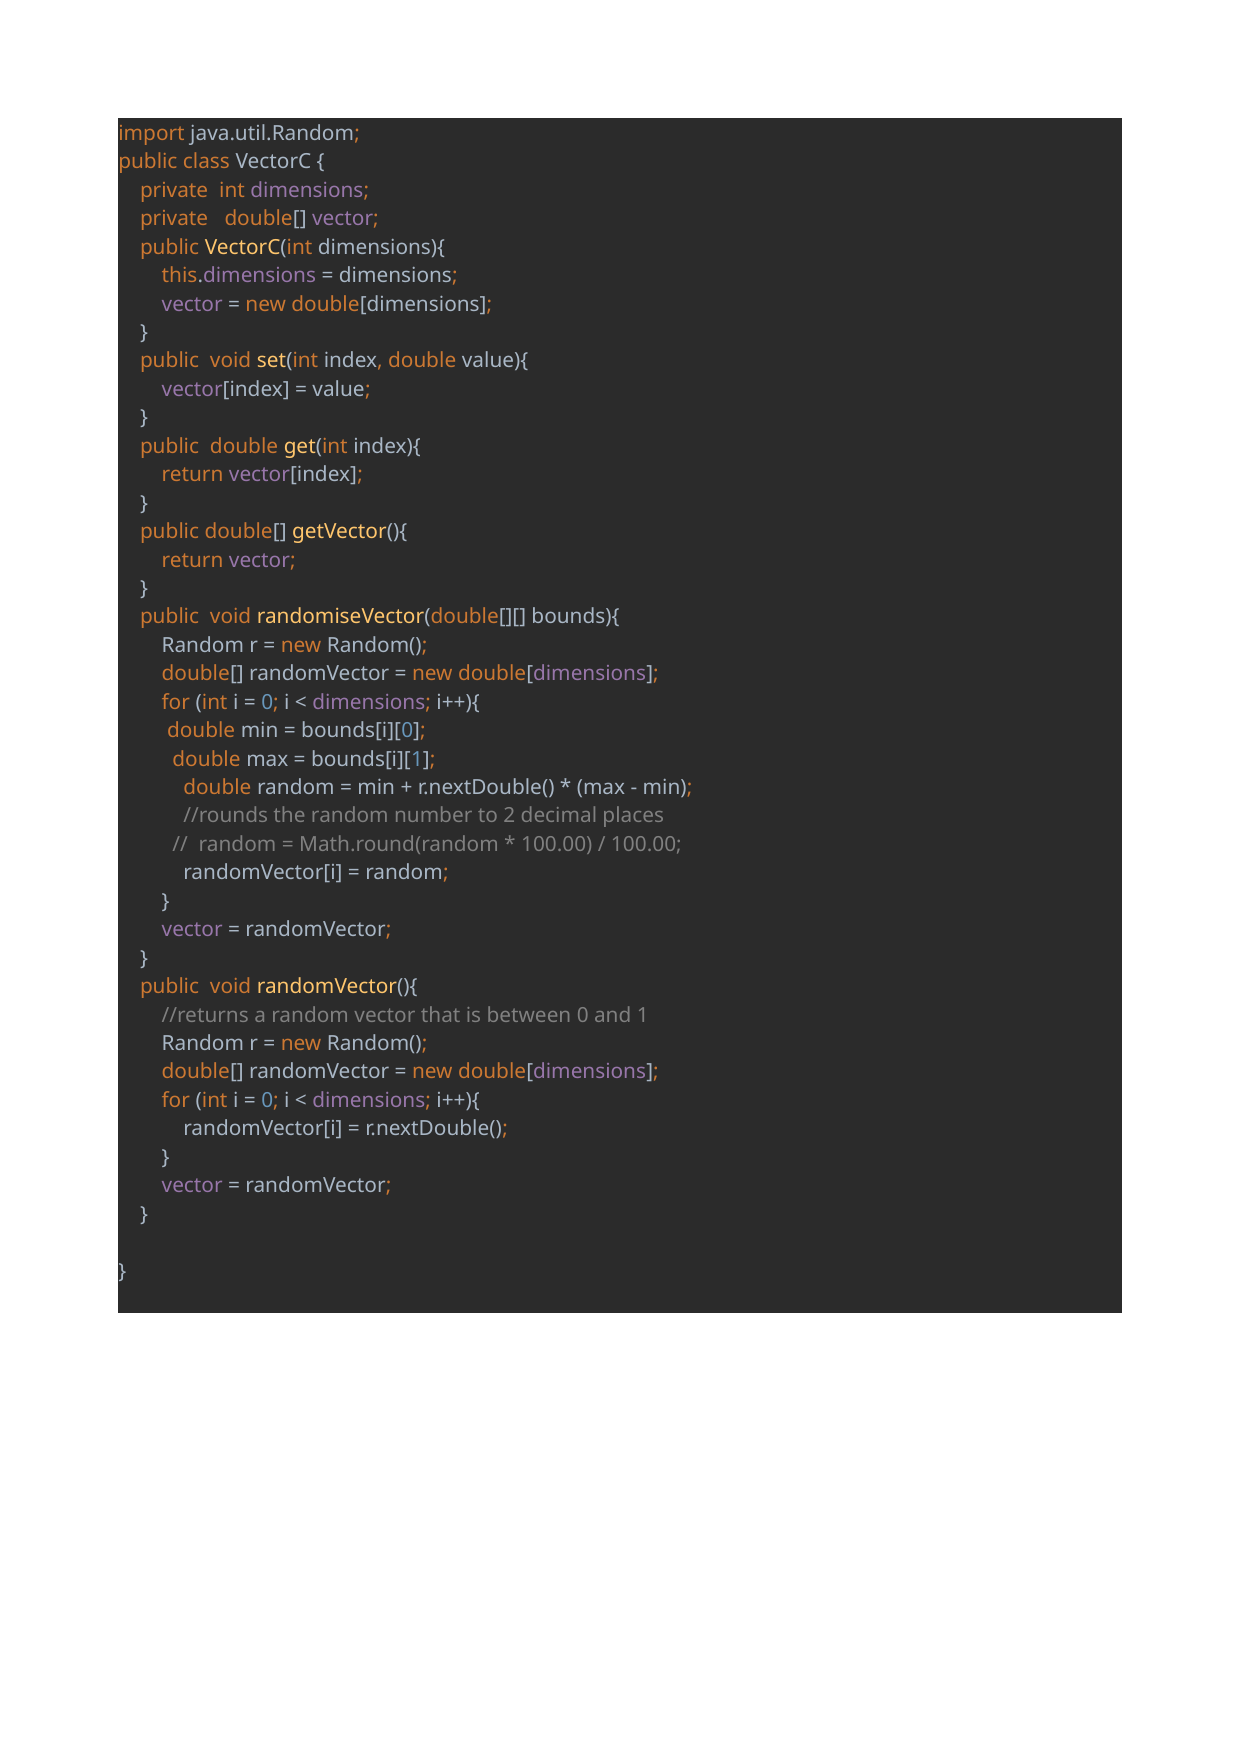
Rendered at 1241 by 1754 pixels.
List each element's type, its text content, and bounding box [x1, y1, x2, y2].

text import java.util.Random; public class VectorC { private int dimensions; private double[] vector; public VectorC(int dimensions){ this.dimensions = dimensions; vector = new double[dimensions]; } public void set(int index, double value){ vector[index] = value; } public double get(int index){ return vector[index]; } public double[] getVector(){ return vector; } public void randomiseVector(double[][] bounds){ Random r = new Random(); double[] randomVector = new double[dimensions]; for (int i = 0; i < dimensions; i++){ double min = bounds[i][0]; double max = bounds[i][1]; double random = min + r.nextDouble() * (max - min); //rounds the random number to 2 decimal places // random = Math.round(random * 100.00) / 100.00; randomVector[i] = random; } vector = randomVector; } public void randomVector(){ //returns a random vector that is between 0 and 1 Random r = new Random(); double[] randomVector = new double[dimensions]; for (int i = 0; i < dimensions; i++){ randomVector[i] = r.nextDouble(); } vector = randomVector; } } [118, 118, 1122, 1313]
